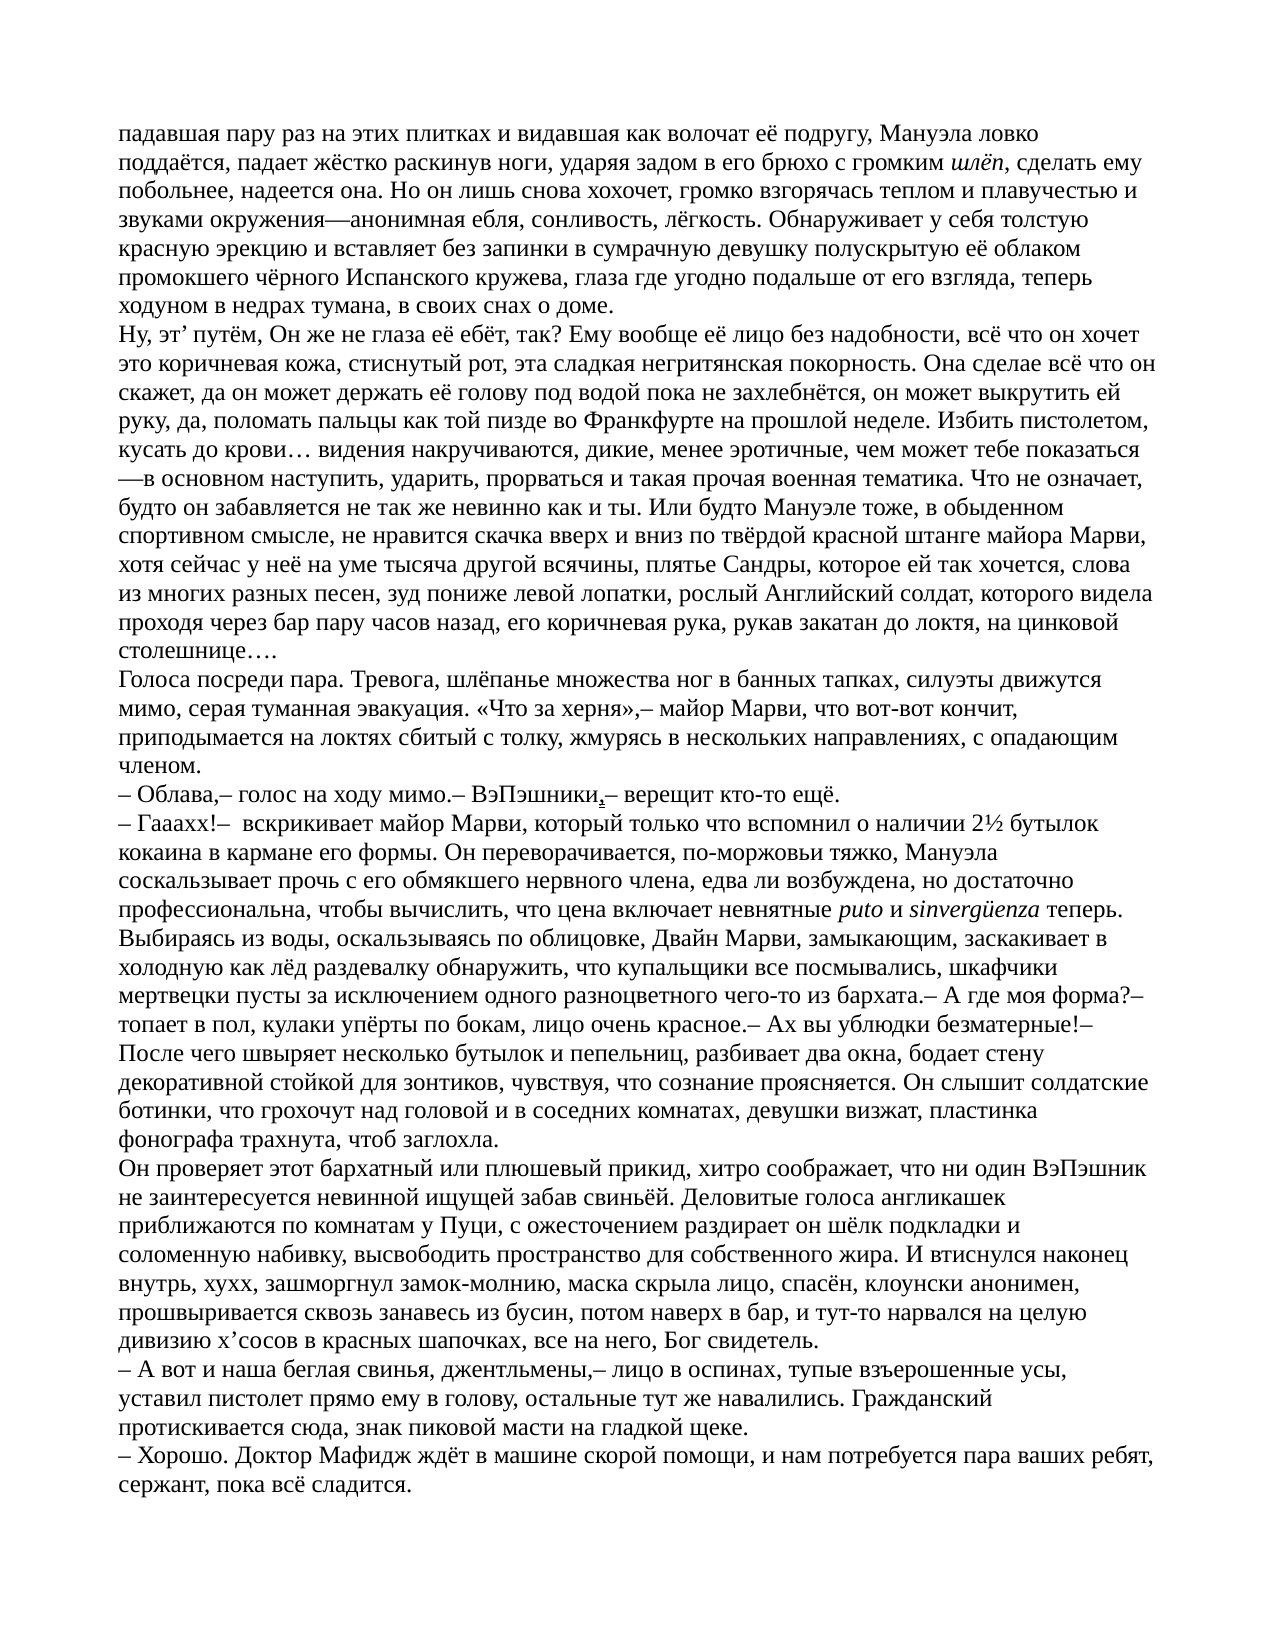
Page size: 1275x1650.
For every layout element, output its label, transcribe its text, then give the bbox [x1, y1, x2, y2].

text – Гааахх!– вскрикивает майор Марви, который только что вспомнил о наличии 2½ бутылок кокаина в кармане его формы. Он переворачивается, по-моржовьи тяжко, Мануэла соскальзывает прочь с его обмякшего нервного члена, едва ли возбуждена, но достаточно профессиональна, чтобы вычислить, что цена включает невнятные puto и sinvergüenza теперь. Выбираясь из воды, оскальзываясь по облицовке, Двайн Марви, замыкающим, заскакивает в холодную как лёд раздевалку обнаружить, что купальщики все посмывались, шкафчики мертвецки пусты за исключением одного разноцветного чего-то из бархата.– А где моя форма?– топает в пол, кулаки упёрты по бокам, лицо очень красное.– Ах вы ублюдки безматерные!– После чего швыряет несколько бутылок и пепельниц, разбивает два окна, бодает стену декоративной стойкой для зонтиков, чувствуя, что сознание проясняется. Он слышит солдатские ботинки, что грохочут над головой и в соседних комнатах, девушки визжат, пластинка фонографа трахнута, чтоб заглохла. [118, 808, 1157, 1153]
text – Облава,– голос на ходу мимо.– ВэПэшники,– верещит кто-то ещё. [118, 779, 1157, 808]
text падавшая пару раз на этих плитках и видавшая как волочат её подругу, Мануэла ловко поддаётся, падает жёстко раскинув ноги, ударяя задом в его брюхо с громким шлёп, сделать ему побольнее, надеется она. Но он лишь снова хохочет, громко взгорячась теплом и плавучестью и звуками окружения—анонимная ебля, сонливость, лёгкость. Обнаруживает у себя толстую красную эрекцию и вставляет без запинки в сумрачную девушку полускрытую её облаком промокшего чёрного Испанского кружева, глаза где угодно подальше от его взгляда, теперь ходуном в недрах тумана, в своих снах о доме. [118, 118, 1157, 319]
text Он проверяет этот бархатный или плюшевый прикид, хитро соображает, что ни один ВэПэшник не заинтересуется невинной ищущей забав свиньёй. Деловитые голоса англикашек приближаются по комнатам у Пуци, с ожесточением раздирает он шёлк подкладки и соломенную набивку, высвободить пространство для собственного жира. И втиснулся наконец внутрь, хухх, зашморгнул замок-молнию, маска скрыла лицо, спасён, клоунски анонимен, прошвыривается сквозь занавесь из бусин, потом наверх в бар, и тут-то нарвался на целую дивизию х’сосов в красных шапочках, все на него, Бог свидетель. [118, 1153, 1157, 1354]
text Ну, эт’ путём, Он же не глаза её ебёт, так? Ему вообще её лицо без надобности, всё что он хочет это коричневая кожа, стиснутый рот, эта сладкая негритянская покорность. Она сделае всё что он скажет, да он может держать её голову под водой пока не захлебнётся, он может выкрутить ей руку, да, поломать пальцы как той пизде во Франкфурте на прошлой неделе. Избить пистолетом, кусать до крови… видения накручиваются, дикие, менее эротичные, чем может тебе показаться—в основном наступить, ударить, прорваться и такая прочая военная тематика. Что не означает, будто он забавляется не так же невинно как и ты. Или будто Мануэле тоже, в обыденном спортивном смысле, не нравится скачка вверх и вниз по твёрдой красной штанге майора Марви, хотя сейчас у неё на уме тысяча другой всячины, плятье Сандры, которое ей так хочется, слова из многих разных песен, зуд пониже левой лопатки, рослый Английский солдат, которого видела проходя через бар пару часов назад, его коричневая рука, рукав закатан до локтя, на цинковой столешнице…. [118, 319, 1157, 664]
text Голоса посреди пара. Тревога, шлёпанье множества ног в банных тапках, силуэты движутся мимо, серая туманная эвакуация. «Что за херня»,– майор Марви, что вот-вот кончит, приподымается на локтях сбитый с толку, жмурясь в нескольких направлениях, с опадающим членом. [118, 664, 1157, 779]
text – А вот и наша беглая свинья, джентльмены,– лицо в оспинах, тупые взъерошенные усы, уставил пистолет прямо ему в голову, остальные тут же навалились. Гражданский протискивается сюда, знак пиковой масти на гладкой щеке. [118, 1354, 1157, 1441]
text – Хорошо. Доктор Мафидж ждёт в машине скорой помощи, и нам потребуется пара ваших ребят, сержант, пока всё сладится. [118, 1441, 1157, 1498]
